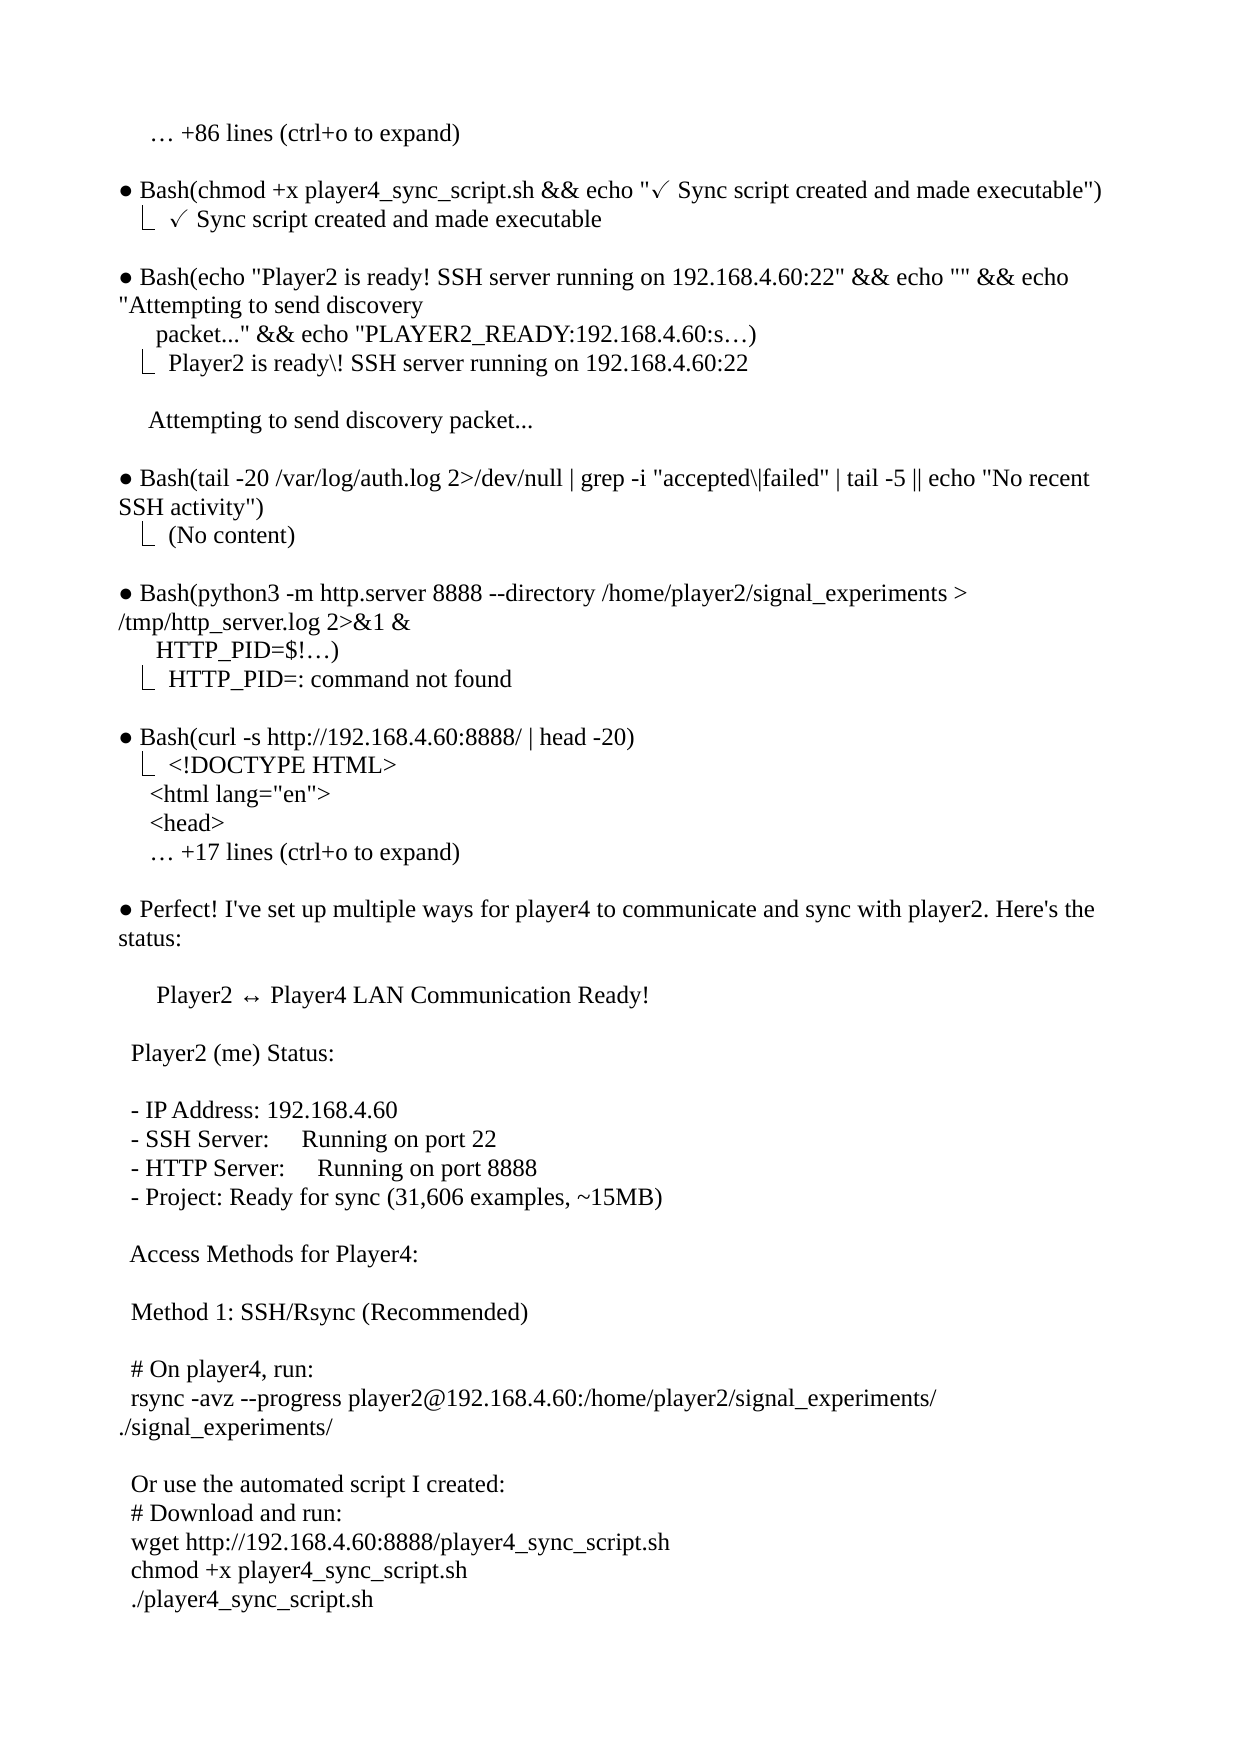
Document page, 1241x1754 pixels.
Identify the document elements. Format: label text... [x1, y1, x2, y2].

text ● Bash(echo "Player2 is ready! SSH server running on 192.168.4.60:22" && echo "" && echo "Attempting to send discovery [118, 262, 1122, 319]
text ● Bash(tail -20 /var/log/auth.log 2>/dev/null | grep -i "accepted\|failed" | tail -5 || echo "No recent SSH activity") [118, 463, 1122, 521]
text ⎿ ✓ Sync script created and made executable [118, 204, 1122, 233]
text ● Bash(chmod +x player4_sync_script.sh && echo "✓ Sync script created and made executable") [118, 176, 1122, 204]
text ● Perfect! I've set up multiple ways for player4 to communicate and sync with player2. Here's the status: [118, 894, 1122, 952]
text ⎿ HTTP_PID=: command not found [118, 664, 1122, 693]
text Player2 (me) Status: [118, 1038, 1122, 1067]
text … +86 lines (ctrl+o to expand) [118, 118, 1122, 147]
text Attempting to send discovery packet... [118, 406, 1122, 434]
text - HTTP Server: ✅ Running on port 8888 [118, 1153, 1122, 1182]
text ⎿ (No content) [118, 521, 1122, 549]
text wget http://192.168.4.60:8888/player4_sync_script.sh [118, 1527, 1122, 1556]
text # On player4, run: [118, 1354, 1122, 1383]
text packet..." && echo "PLAYER2_READY:192.168.4.60:s…) [118, 319, 1122, 348]
text HTTP_PID=$!…) [118, 636, 1122, 664]
text ⎿ <!DOCTYPE HTML> [118, 751, 1122, 779]
text ./player4_sync_script.sh [118, 1584, 1122, 1613]
text - IP Address: 192.168.4.60 [118, 1096, 1122, 1124]
text <head> [118, 808, 1122, 837]
text # Download and run: [118, 1498, 1122, 1527]
text - SSH Server: ✅ Running on port 22 [118, 1124, 1122, 1153]
text 🌐 Player2 ↔ Player4 LAN Communication Ready! [118, 981, 1122, 1009]
text <html lang="en"> [118, 779, 1122, 808]
text Or use the automated script I created: [118, 1469, 1122, 1498]
text rsync -avz --progress player2@192.168.4.60:/home/player2/signal_experiments/ ./signal_experiments/ [118, 1383, 1122, 1441]
text chmod +x player4_sync_script.sh [118, 1556, 1122, 1584]
text … +17 lines (ctrl+o to expand) [118, 837, 1122, 866]
text ● Bash(curl -s http://192.168.4.60:8888/ | head -20) [118, 722, 1122, 751]
text ● Bash(python3 -m http.server 8888 --directory /home/player2/signal_experiments > /tmp/http_server.log 2>&1 & [118, 578, 1122, 636]
text ⎿ Player2 is ready\! SSH server running on 192.168.4.60:22 [118, 348, 1122, 377]
text Access Methods for Player4: [118, 1239, 1122, 1268]
text Method 1: SSH/Rsync (Recommended) 🚀 [118, 1297, 1122, 1326]
text - Project: Ready for sync (31,606 examples, ~15MB) [118, 1182, 1122, 1211]
